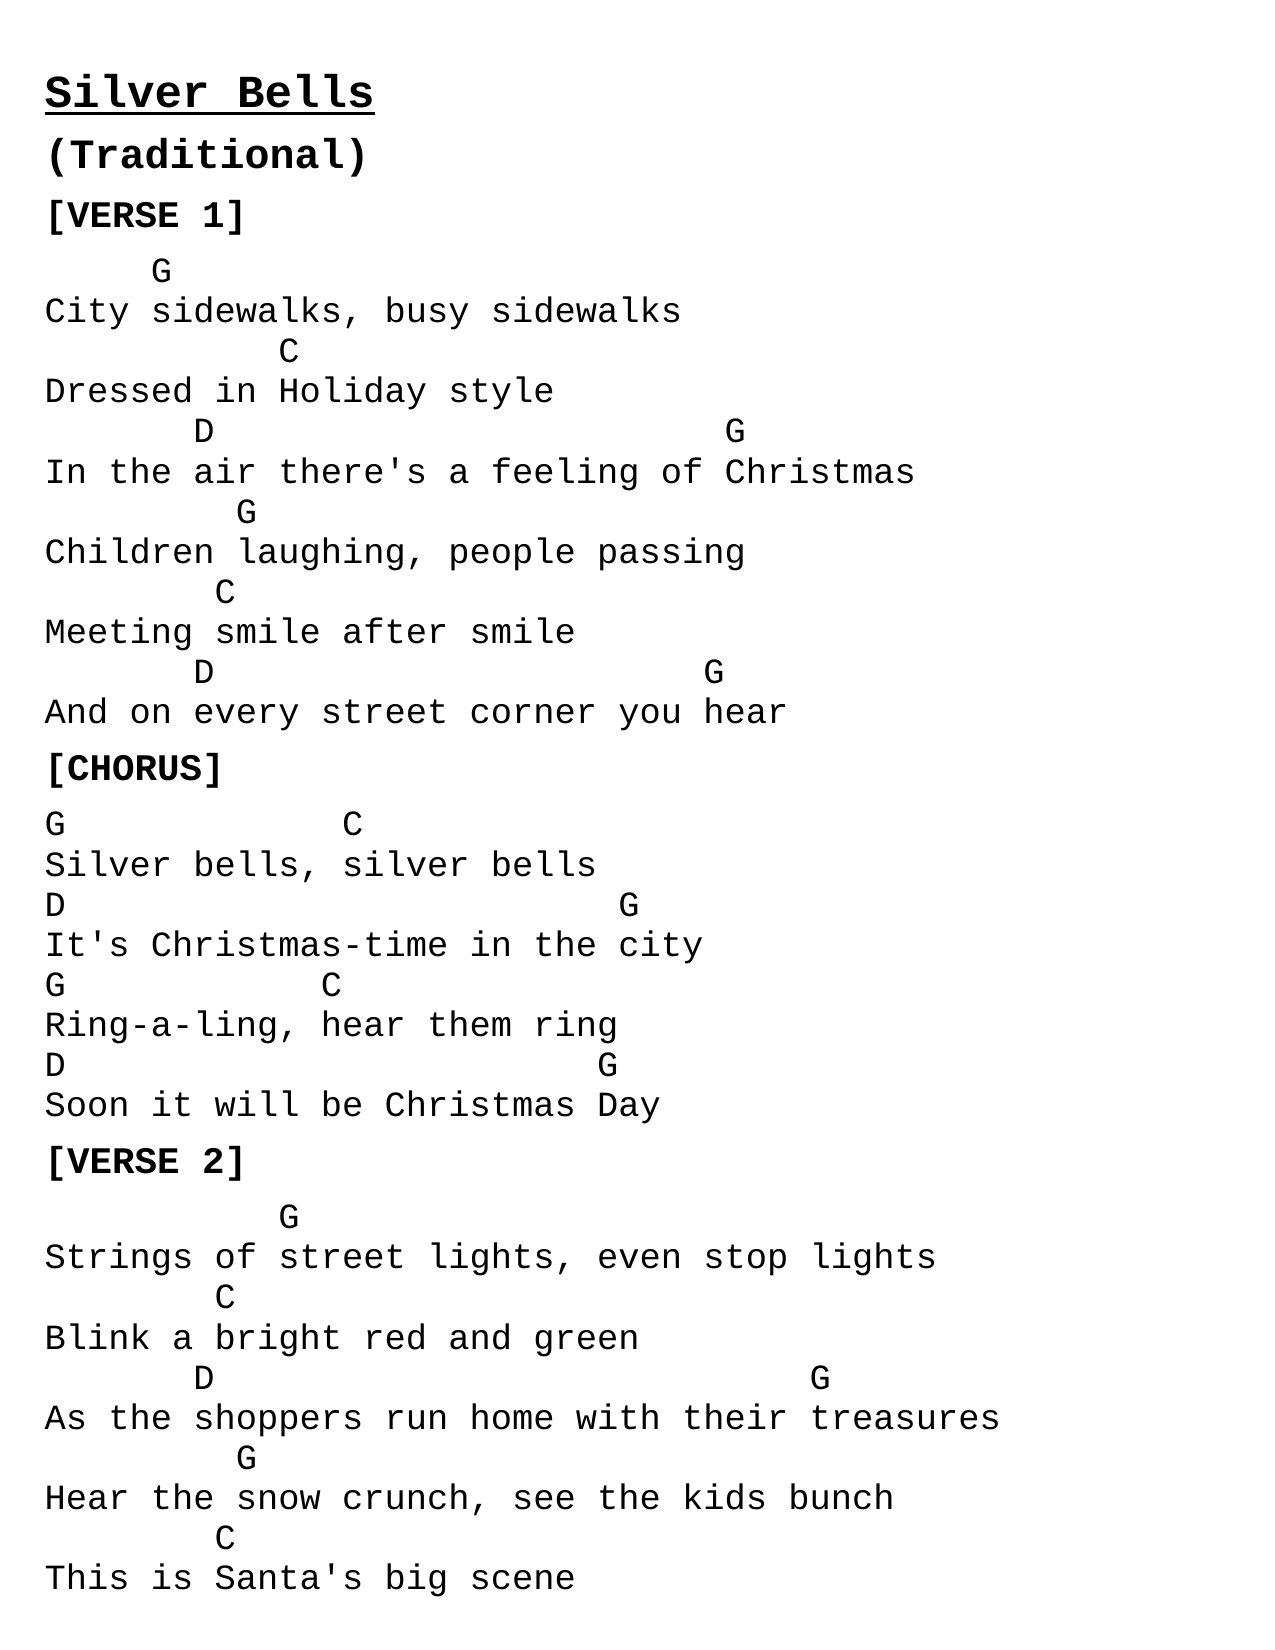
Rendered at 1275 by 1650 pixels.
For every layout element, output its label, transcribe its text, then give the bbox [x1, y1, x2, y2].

text And on every street corner you hear [44, 694, 1231, 734]
text Meeting smile after smile [44, 614, 1231, 654]
text It's Christmas-time in the city [44, 927, 1231, 967]
text D G [44, 413, 1231, 453]
text Hear the snow crunch, see the kids bunch [44, 1480, 1231, 1520]
text As the shoppers run home with their treasures [44, 1400, 1231, 1440]
text G [44, 1199, 1231, 1239]
text G C [44, 806, 1231, 846]
text G [44, 253, 1231, 293]
text D G [44, 887, 1231, 927]
text Blink a bright red and green [44, 1319, 1231, 1360]
subtitle [CHORUS] [44, 749, 1231, 792]
text Silver bells, silver bells [44, 846, 1231, 887]
text Soon it will be Christmas Day [44, 1087, 1231, 1127]
text C [44, 574, 1231, 614]
text Children laughing, people passing [44, 534, 1231, 574]
text City sidewalks, busy sidewalks [44, 293, 1231, 333]
text G [44, 494, 1231, 534]
subtitle [VERSE 2] [44, 1142, 1231, 1184]
text C [44, 333, 1231, 373]
text C [44, 1520, 1231, 1560]
text D G [44, 1047, 1231, 1087]
text Dressed in Holiday style [44, 373, 1231, 413]
text C [44, 1279, 1231, 1319]
subtitle [VERSE 1] [44, 196, 1231, 238]
text This is Santa's big scene [44, 1560, 1231, 1600]
text G C [44, 967, 1231, 1007]
text D G [44, 1360, 1231, 1400]
subtitle Silver Bells [44, 69, 1231, 121]
text Strings of street lights, even stop lights [44, 1239, 1231, 1279]
text Ring-a-ling, hear them ring [44, 1007, 1231, 1047]
text G [44, 1440, 1231, 1480]
subtitle (Traditional) [44, 134, 1231, 181]
text D G [44, 654, 1231, 694]
text In the air there's a feeling of Christmas [44, 453, 1231, 494]
